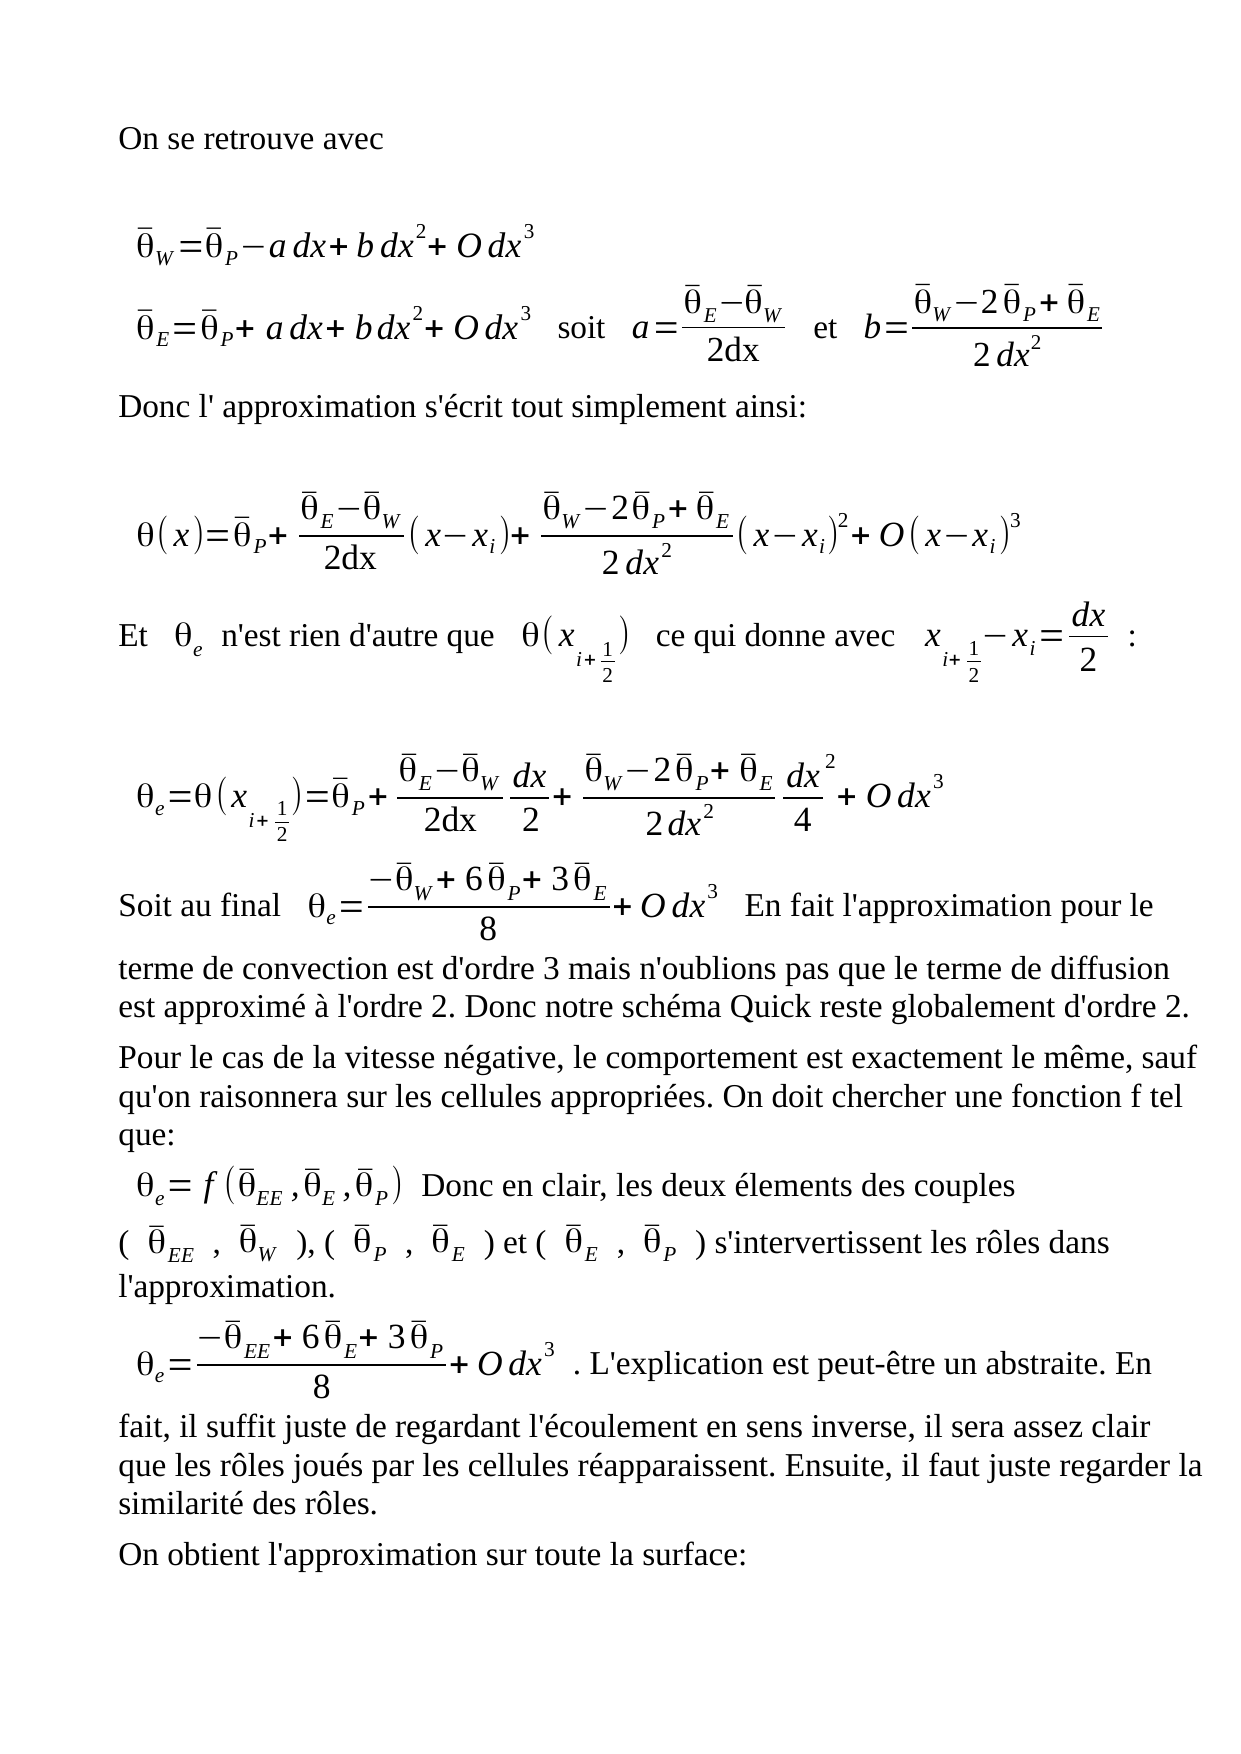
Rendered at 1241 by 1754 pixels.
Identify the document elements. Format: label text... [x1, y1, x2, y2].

text Donc en clair, les deux élements des couples [118, 1165, 1206, 1210]
text On se retrouve avec [118, 118, 1206, 156]
text Donc l' approximation s'écrit tout simplement ainsi: [118, 387, 1206, 425]
text Et n'est rien d'autre que ce qui donne avec : [118, 595, 1206, 687]
text Pour le cas de la vitesse négative, le comportement est exactement le même, sauf qu'on raisonnera sur les cellules appropriées. On doit chercher une fonction f tel que: [118, 1038, 1206, 1153]
text On obtient l'approximation sur toute la surface: [118, 1534, 1206, 1572]
text Soit au final En fait l'approximation pour le terme de convection est d'ordre 3 mais n'oublions pas que le terme de diffusion est approximé à l'ordre 2. Donc notre schéma Quick reste globalement d'ordre 2. [118, 859, 1206, 1025]
text soit et [118, 282, 1206, 374]
text . L'explication est peut-être un abstraite. En fait, il suffit juste de regardant l'écoulement en sens inverse, il sera assez clair que les rôles joués par les cellules réapparaissent. Ensuite, il faut juste regarder la similarité des rôles. [118, 1317, 1206, 1521]
text (,), (,) et (,) s'intervertissent les rôles dans l'approximation. [118, 1222, 1206, 1305]
